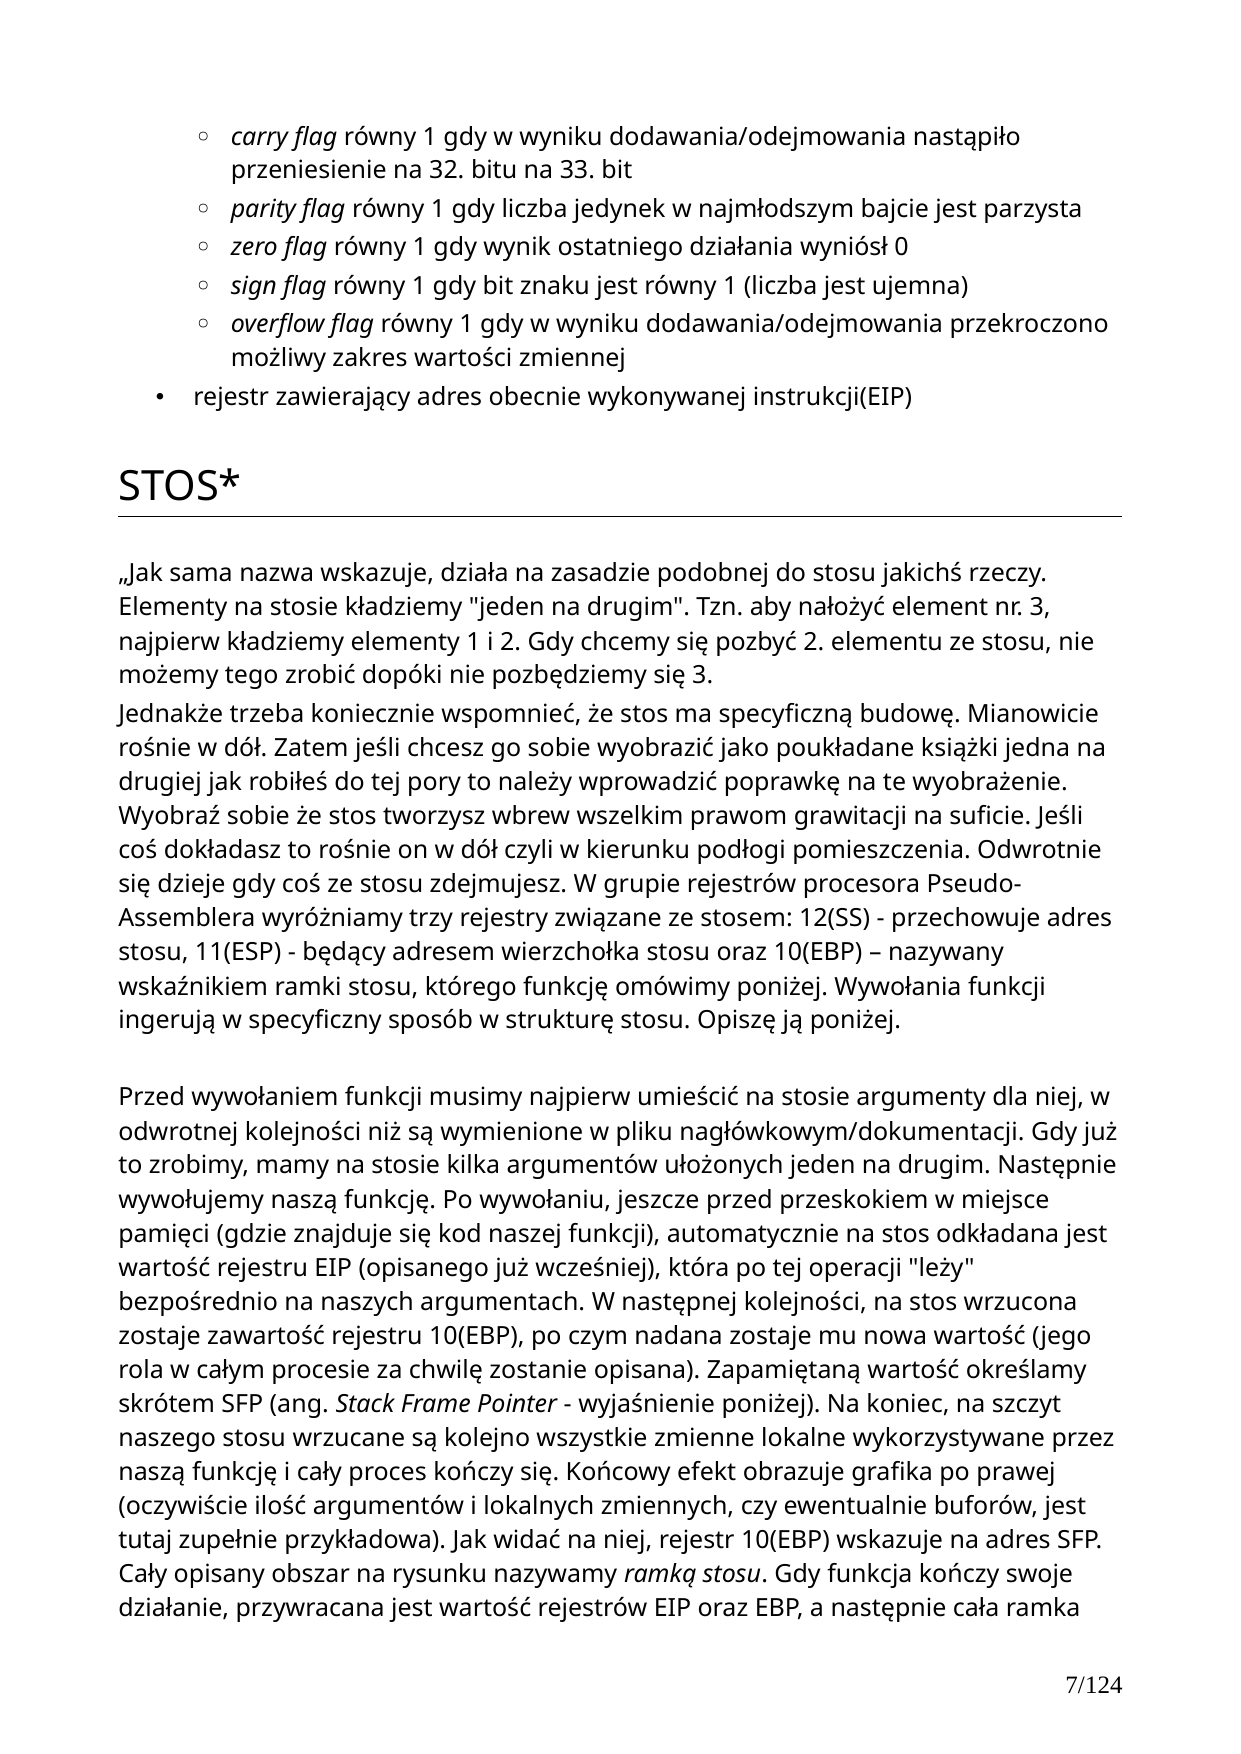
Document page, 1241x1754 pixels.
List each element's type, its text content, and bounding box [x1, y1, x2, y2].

list parity flag równy 1 gdy liczba jedynek w najmłodszym bajcie jest parzysta [193, 191, 1122, 229]
text Jednakże trzeba koniecznie wspomnieć, że stos ma specyficzną budowę. Mianowicie rośnie w dół. Zatem jeśli chcesz go sobie wyobrazić jako poukładane książki jedna na drugiej jak robiłeś do tej pory to należy wprowadzić poprawkę na te wyobrażenie. Wyobraź sobie że stos tworzysz wbrew wszelkim prawom grawitacji na suficie. Jeśli coś dokładasz to rośnie on w dół czyli w kierunku podłogi pomieszczenia. Odwrotnie się dzieje gdy coś ze stosu zdejmujesz. W grupie rejestrów procesora Pseudo-Assemblera wyróżniamy trzy rejestry związane ze stosem: 12(SS) - przechowuje adres stosu, 11(ESP) - będący adresem wierzchołka stosu oraz 10(EBP) – nazywany wskaźnikiem ramki stosu, którego funkcję omówimy poniżej. Wywołania funkcji ingerują w specyficzny sposób w strukturę stosu. Opiszę ją poniżej. [118, 696, 1122, 1041]
list zero flag równy 1 gdy wynik ostatniego działania wyniósł 0 [193, 229, 1122, 267]
list overflow flag równy 1 gdy w wyniku dodawania/odejmowania przekroczono możliwy zakres wartości zmiennej [193, 306, 1122, 378]
text „Jak sama nazwa wskazuje, działa na zasadzie podobnej do stosu jakichś rzeczy. Elementy na stosie kładziemy "jeden na drugim". Tzn. aby nałożyć element nr. 3, najpierw kładziemy elementy 1 i 2. Gdy chcemy się pozbyć 2. elementu ze stosu, nie możemy tego zrobić dopóki nie pozbędziemy się 3. [118, 555, 1122, 696]
list carry flag równy 1 gdy w wyniku dodawania/odejmowania nastąpiło przeniesienie na 32. bitu na 33. bit [193, 118, 1122, 191]
text STOS* [118, 455, 1122, 516]
list rejestr zawierający adres obecnie wykonywanej instrukcji(EIP) [156, 378, 1122, 417]
text Przed wywołaniem funkcji musimy najpierw umieścić na stosie argumenty dla niej, w odwrotnej kolejności niż są wymienione w pliku nagłówkowym/dokumentacji. Gdy już to zrobimy, mamy na stosie kilka argumentów ułożonych jeden na drugim. Następnie wywołujemy naszą funkcję. Po wywołaniu, jeszcze przed przeskokiem w miejsce pamięci (gdzie znajduje się kod naszej funkcji), automatycznie na stos odkładana jest wartość rejestru EIP (opisanego już wcześniej), która po tej operacji "leży" bezpośrednio na naszych argumentach. W następnej kolejności, na stos wrzucona zostaje zawartość rejestru 10(EBP), po czym nadana zostaje mu nowa wartość (jego rola w całym procesie za chwilę zostanie opisana). Zapamiętaną wartość określamy skrótem SFP (ang. Stack Frame Pointer - wyjaśnienie poniżej). Na koniec, na szczyt naszego stosu wrzucane są kolejno wszystkie zmienne lokalne wykorzystywane przez naszą funkcję i cały proces kończy się. Końcowy efekt obrazuje grafika po prawej (oczywiście ilość argumentów i lokalnych zmiennych, czy ewentualnie buforów, jest tutaj zupełnie przykładowa). Jak widać na niej, rejestr 10(EBP) wskazuje na adres SFP. Cały opisany obszar na rysunku nazywamy ramką stosu. Gdy funkcja kończy swoje działanie, przywracana jest wartość rejestrów EIP oraz EBP, a następnie cała ramka [118, 1079, 1122, 1628]
list sign flag równy 1 gdy bit znaku jest równy 1 (liczba jest ujemna) [193, 267, 1122, 306]
